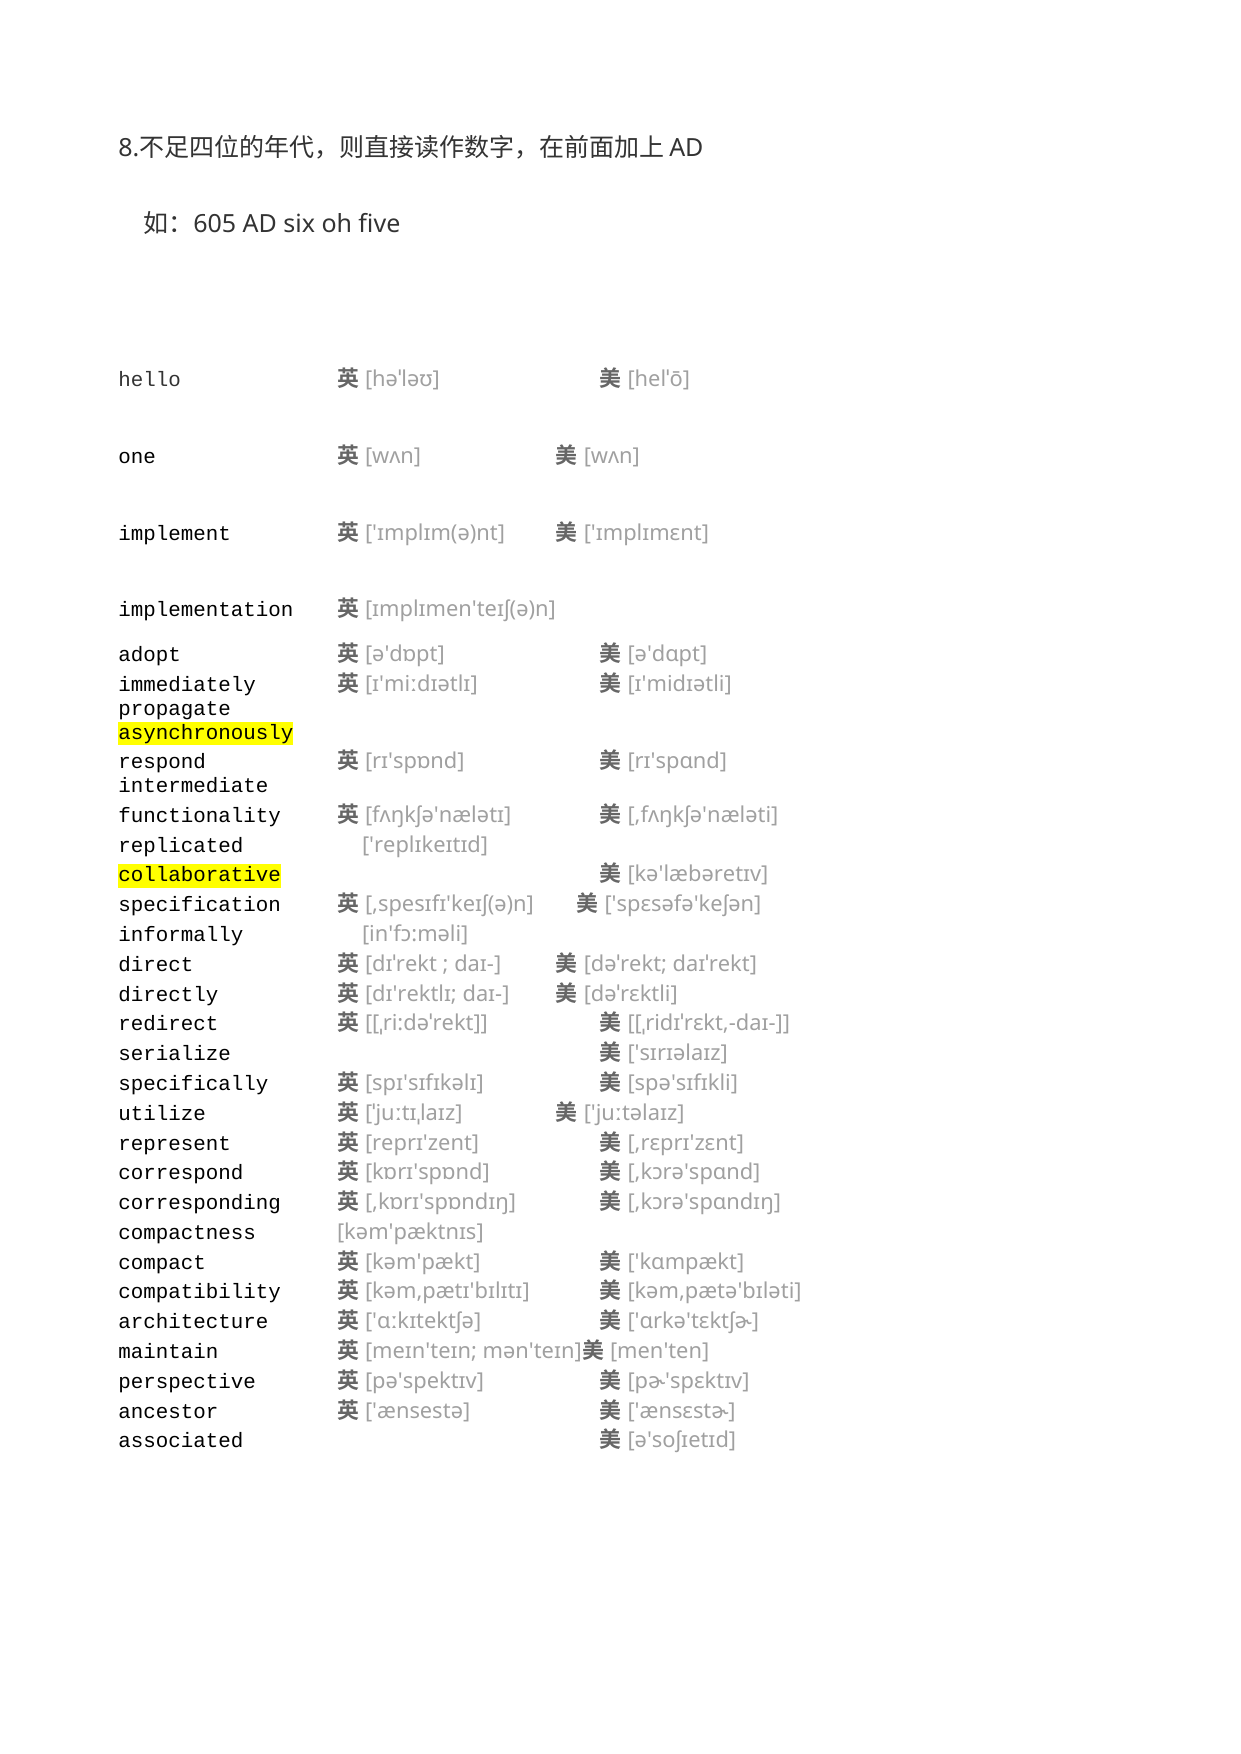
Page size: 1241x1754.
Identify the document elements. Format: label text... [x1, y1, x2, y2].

text adopt 英 [ə'dɒpt] 美 [ə'dɑpt] [118, 638, 1122, 668]
text specifically 英 [spɪ'sɪfɪkəlɪ] 美 [spə'sɪfɪkli] [118, 1067, 1122, 1097]
text hello 英 [həˈləʊ] 美 [helˈō] [118, 348, 1122, 393]
text collaborative 美 [kə'læbəretɪv] [118, 858, 1122, 888]
text compactness [kəm'pæktnɪs] [118, 1216, 1122, 1246]
text ancestor 英 ['ænsestə] 美 ['ænsɛstɚ] [118, 1394, 1122, 1424]
text respond 英 [rɪ'spɒnd] 美 [rɪ'spɑnd] [118, 745, 1122, 775]
text one 英 [wʌn] 美 [wʌn] [118, 424, 1122, 470]
text directly 英 [dɪ'rektlɪ; daɪ-] 美 [dəˈrɛktli] [118, 977, 1122, 1007]
text perspective 英 [pə'spektɪv] 美 [pɚ'spɛktɪv] [118, 1365, 1122, 1394]
text 8.不足四位的年代，则直接读作数字，在前面加上AD [118, 118, 1122, 163]
text functionality 英 [fʌŋkʃə'nælətɪ] 美 [,fʌŋkʃə'næləti] [118, 799, 1122, 828]
text maintain 英 [meɪn'teɪn; mən'teɪn]美 [men'ten] [118, 1335, 1122, 1365]
text implementation 英 [ɪmplɪmen'teɪʃ(ə)n] [118, 577, 1122, 623]
text utilize 英 [ˈjuːtɪˌlaɪz] 美 ['juːtəlaɪz] [118, 1097, 1122, 1126]
text asynchronously [118, 722, 1122, 745]
text informally [in'fɔ:məli] [118, 918, 1122, 948]
text serialize 美 ['sɪrɪəlaɪz] [118, 1037, 1122, 1067]
text specification 英 [,spesɪfɪ'keɪʃ(ə)n] 美 ['spɛsəfə'keʃən] [118, 888, 1122, 918]
text direct 英 [dɪˈrekt ; daɪ-] 美 [dəˈrekt; daɪˈrekt] [118, 948, 1122, 977]
text associated 美 [ə'soʃɪetɪd] [118, 1424, 1122, 1454]
text replicated ['replɪkeɪtɪd] [118, 828, 1122, 858]
text redirect 英 [[ˌri:dəˈrekt]] 美 [[ˌridɪˈrɛkt,-daɪ-]] [118, 1007, 1122, 1037]
text compatibility 英 [kəm,pætɪ'bɪlɪtɪ] 美 [kəm,pætə'bɪləti] [118, 1275, 1122, 1305]
text immediately 英 [ɪ'miːdɪətlɪ] 美 [ɪ'midɪətli] [118, 668, 1122, 698]
text 如：605 AD six oh five [118, 195, 1122, 240]
text corresponding 英 [,kɒrɪ'spɒndɪŋ] 美 [,kɔrə'spɑndɪŋ] [118, 1186, 1122, 1216]
text correspond 英 [kɒrɪ'spɒnd] 美 [,kɔrə'spɑnd] [118, 1156, 1122, 1186]
text intermediate [118, 775, 1122, 799]
text propagate [118, 698, 1122, 722]
text compact 英 [kəm'pækt] 美 ['kɑmpækt] [118, 1246, 1122, 1275]
text represent 英 [reprɪ'zent] 美 [,rɛprɪ'zɛnt] [118, 1126, 1122, 1156]
text architecture 英 ['ɑːkɪtektʃə] 美 ['ɑrkə'tɛktʃɚ] [118, 1305, 1122, 1335]
text implement 英 ['ɪmplɪm(ə)nt] 美 ['ɪmplɪmɛnt] [118, 501, 1122, 546]
